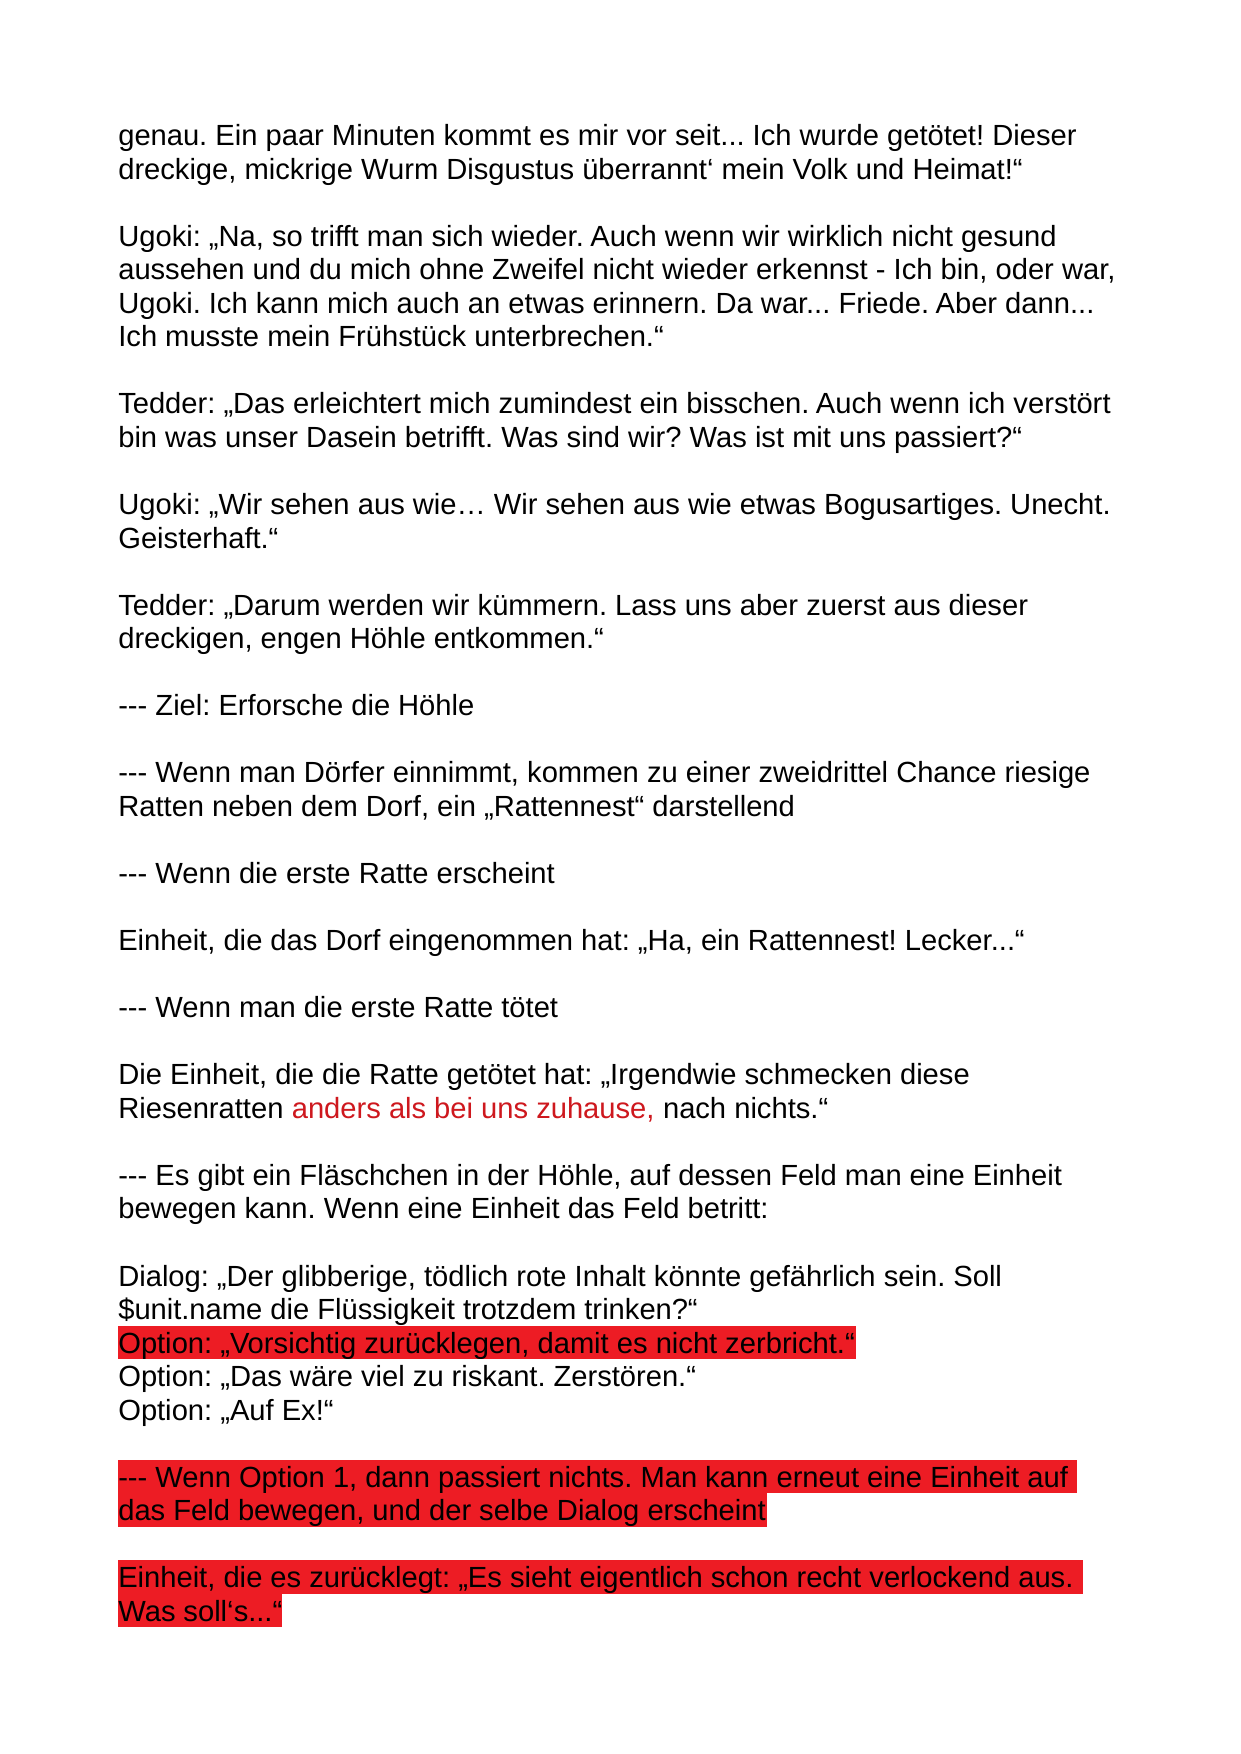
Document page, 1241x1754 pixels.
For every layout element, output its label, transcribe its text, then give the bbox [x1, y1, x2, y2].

text Ugoki: „Na, so trifft man sich wieder. Auch wenn wir wirklich nicht gesund aussehen und du mich ohne Zweifel nicht wieder erkennst - Ich bin, oder war, Ugoki. Ich kann mich auch an etwas erinnern. Da war... Friede. Aber dann... Ich musste mein Frühstück unterbrechen.“ [118, 219, 1122, 353]
text Option: „Das wäre viel zu riskant. Zerstören.“ [118, 1359, 1122, 1393]
text Die Einheit, die die Ratte getötet hat: „Irgendwie schmecken diese Riesenratten anders als bei uns zuhause, nach nichts.“ [118, 1057, 1122, 1124]
text Tedder: „Darum werden wir kümmern. Lass uns aber zuerst aus dieser dreckigen, engen Höhle entkommen.“ [118, 588, 1122, 655]
text Option: „Auf Ex!“ [118, 1393, 1122, 1426]
text Tedder: „Das erleichtert mich zumindest ein bisschen. Auch wenn ich verstört bin was unser Dasein betrifft. Was sind wir? Was ist mit uns passiert?“ [118, 386, 1122, 453]
text --- Wenn die erste Ratte erscheint [118, 856, 1122, 889]
text Ugoki: „Wir sehen aus wie… Wir sehen aus wie etwas Bogusartiges. Unecht. Geisterhaft.“ [118, 487, 1122, 554]
text Dialog: „Der glibberige, tödlich rote Inhalt könnte gefährlich sein. Soll $unit.name die Flüssigkeit trotzdem trinken?“ [118, 1258, 1122, 1326]
text Option: „Vorsichtig zurücklegen, damit es nicht zerbricht.“ [118, 1326, 1122, 1359]
text --- Es gibt ein Fläschchen in der Höhle, auf dessen Feld man eine Einheit bewegen kann. Wenn eine Einheit das Feld betritt: [118, 1158, 1122, 1225]
text --- Ziel: Erforsche die Höhle [118, 688, 1122, 722]
text Einheit, die das Dorf eingenommen hat: „Ha, ein Rattennest! Lecker...“ [118, 923, 1122, 957]
text --- Wenn man Dörfer einnimmt, kommen zu einer zweidrittel Chance riesige Ratten neben dem Dorf, ein „Rattennest“ darstellend [118, 755, 1122, 822]
text Einheit, die es zurücklegt: „Es sieht eigentlich schon recht verlockend aus. Was soll‘s...“ [118, 1560, 1122, 1627]
text --- Wenn Option 1, dann passiert nichts. Man kann erneut eine Einheit auf das Feld bewegen, und der selbe Dialog erscheint [118, 1460, 1122, 1527]
text --- Wenn man die erste Ratte tötet [118, 990, 1122, 1024]
text genau. Ein paar Minuten kommt es mir vor seit... Ich wurde getötet! Dieser dreckige, mickrige Wurm Disgustus überrannt‘ mein Volk und Heimat!“ [118, 118, 1122, 185]
